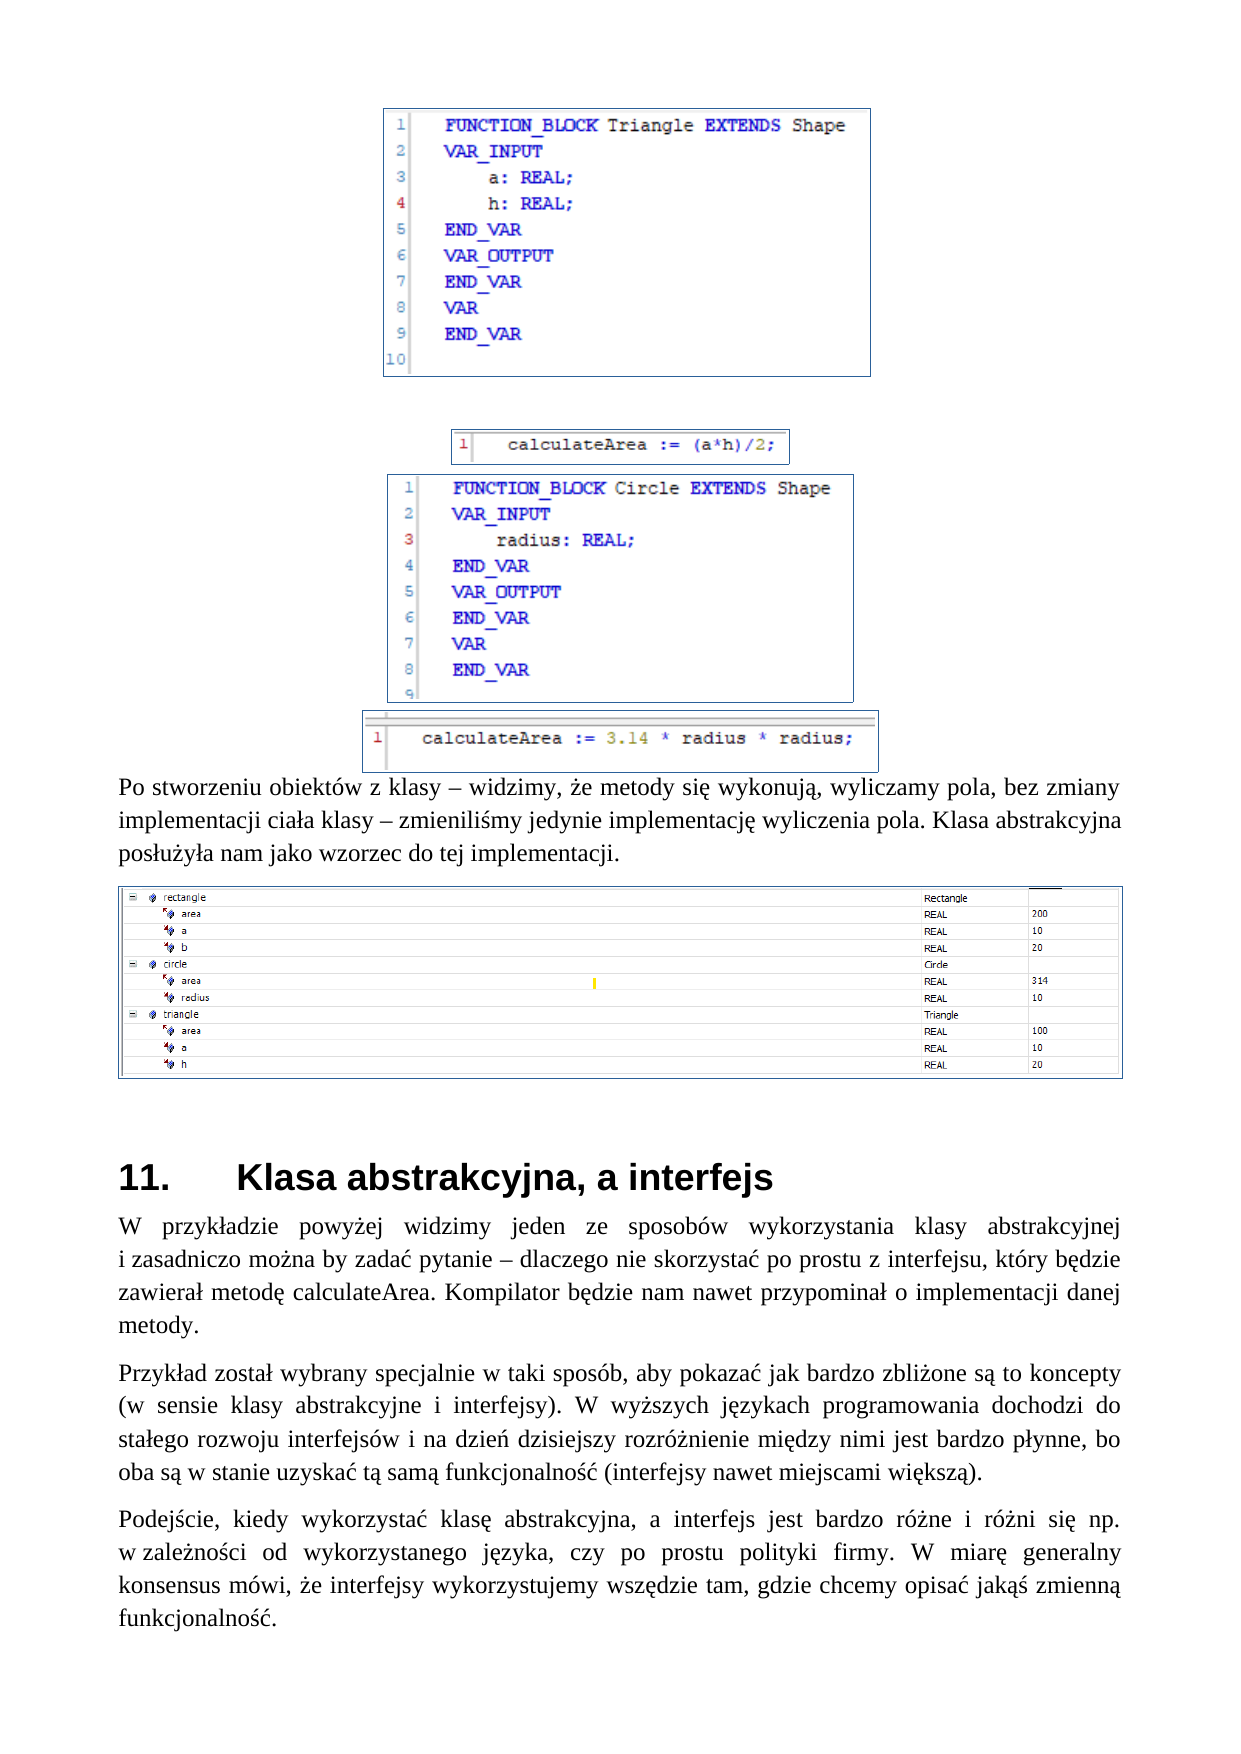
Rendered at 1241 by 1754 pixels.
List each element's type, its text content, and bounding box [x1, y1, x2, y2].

picture [454, 431, 786, 462]
subtitle Klasa abstrakcyjna, a interfejs [118, 1155, 1122, 1198]
picture [385, 110, 868, 374]
text Przykład został wybrany specjalnie w taki sposób, aby pokazać jak bardzo zbliżone są to koncepty (w sensie klasy abstrakcyjne i interfejsy). W wyższych językach programowania dochodzi do stałego rozwoju interfejsów i na dzień dzisiejszy rozróżnienie między nimi jest bardzo płynne, bo oba są w stanie uzyskać tą samą funkcjonalność (interfejsy nawet miejscami większą). [118, 1358, 1122, 1485]
picture [390, 476, 850, 699]
text Po stworzeniu obiektów z klasy – widzimy, że metody się wykonują, wyliczamy pola, bez zmiany implementacji ciała klasy – zmieniliśmy jedynie implementację wyliczenia pola. Klasa abstrakcyjna posłużyła nam jako wzorzec do tej implementacji. [118, 428, 1122, 867]
picture [121, 888, 1119, 1076]
picture [365, 712, 875, 770]
text W przykładzie powyżej widzimy jeden ze sposobów wykorzystania klasy abstrakcyjnej i zasadniczo można by zadać pytanie – dlaczego nie skorzystać po prostu z interfejsu, który będzie zawierał metodę calculateArea. Kompilator będzie nam nawet przypominał o implementacji danej metody. [118, 1211, 1122, 1339]
text Podejście, kiedy wykorzystać klasę abstrakcyjna, a interfejs jest bardzo różne i różni się np. w zależności od wykorzystanego języka, czy po prostu polityki firmy. W miarę generalny konsensus mówi, że interfejsy wykorzystujemy wszędzie tam, gdzie chcemy opisać jakąś zmienną funkcjonalność. [118, 1504, 1122, 1632]
